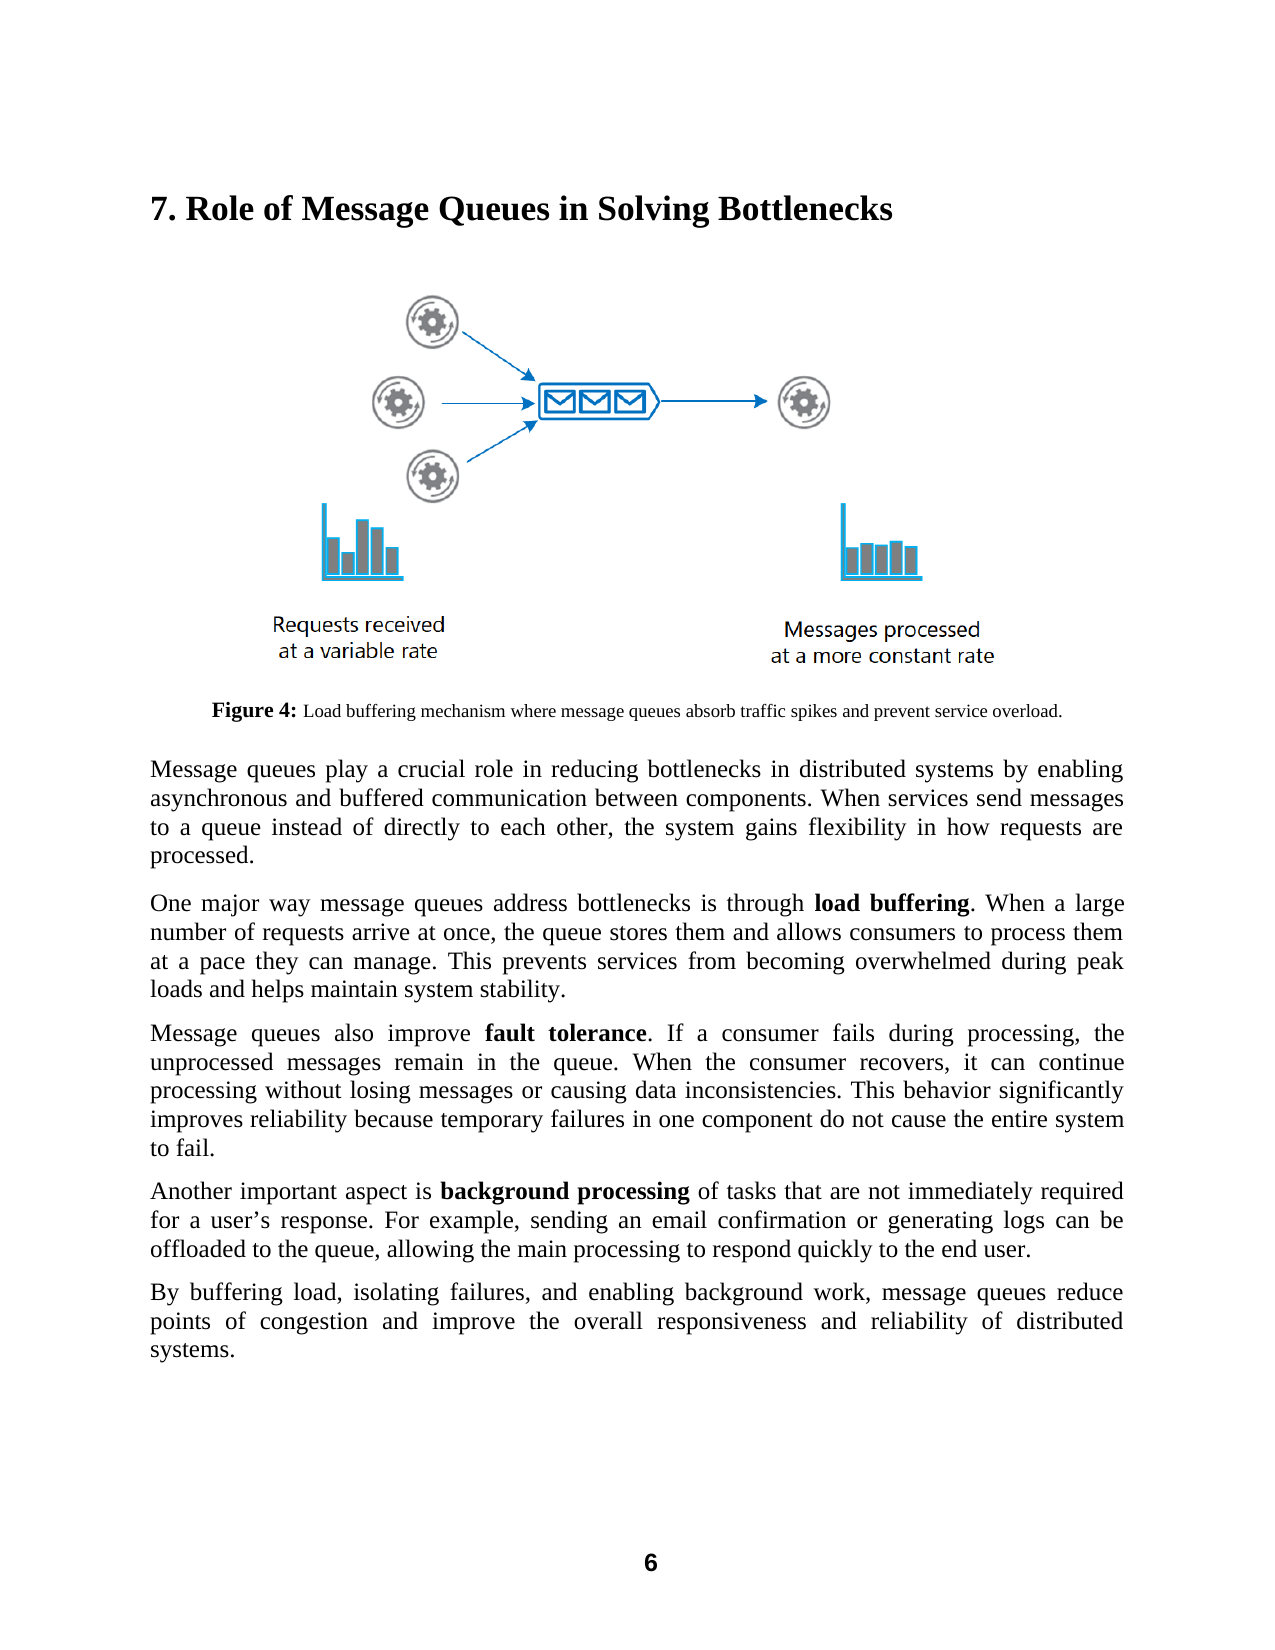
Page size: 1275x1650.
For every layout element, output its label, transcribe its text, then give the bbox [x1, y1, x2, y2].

text Message queues also improve fault tolerance. If a consumer fails during processing, the unprocessed messages remain in the queue. When the consumer recovers, it can continue processing without losing messages or causing data inconsistencies. This behavior significantly improves reliability because temporary failures in one component do not cause the entire system to fail. [150, 1018, 1125, 1162]
text Figure 4: Load buffering mechanism where message queues absorb traffic spikes and prevent service overload. [150, 697, 1125, 723]
text Message queues play a crucial role in reducing bottlenecks in distributed systems by enabling asynchronous and buffered communication between components. When services send messages to a queue instead of directly to each other, the system gains flexibility in how requests are processed. [150, 754, 1125, 869]
subtitle 7. Role of Message Queues in Solving Bottlenecks [150, 187, 1125, 228]
text By buffering load, isolating failures, and enabling background work, message queues reduce points of congestion and improve the overall responsiveness and reliability of distributed systems. [150, 1277, 1125, 1363]
text One major way message queues address bottlenecks is through load buffering. When a large number of requests arrive at once, the queue stores them and allows consumers to process them at a pace they can manage. This prevents services from becoming overwhelmed during peak loads and helps maintain system stability. [150, 888, 1125, 1003]
picture [201, 265, 1063, 678]
text Another important aspect is background processing of tasks that are not immediately required for a user’s response. For example, sending an email confirmation or generating logs can be offloaded to the queue, allowing the main processing to respond quickly to the end user. [150, 1176, 1125, 1262]
